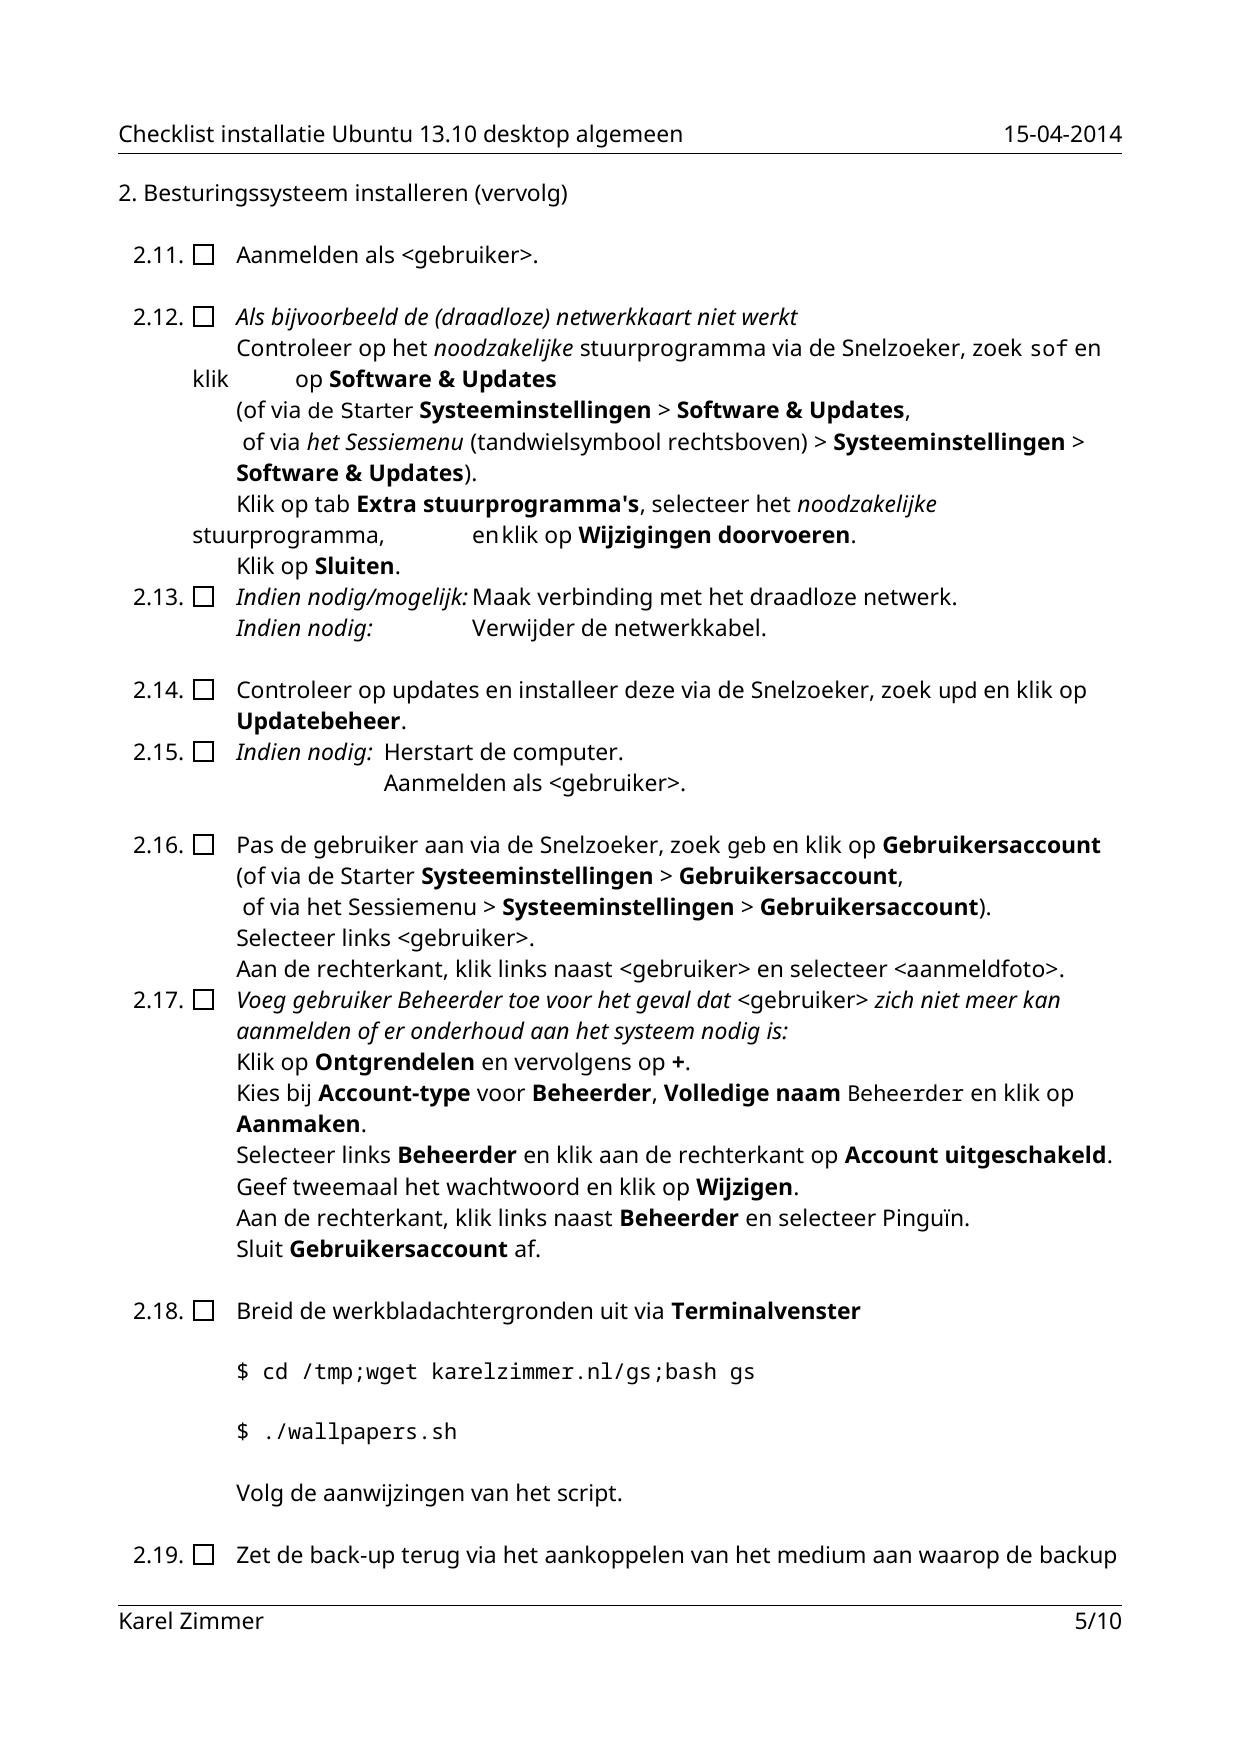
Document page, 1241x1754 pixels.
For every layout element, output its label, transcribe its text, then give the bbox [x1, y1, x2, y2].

text 2. Besturingssysteem installeren (vervolg) [118, 177, 1122, 208]
list Voeg gebruiker Beheerder toe voor het geval dat <gebruiker> zich niet meer kan aanmelden of er onderhoud aan het systeem nodig is: Klik op Ontgrendelen en vervolgens op +. Kies bij Account-type voor Beheerder, Volledige naam Beheerder en klik op Aanmaken. Selecteer links Beheerder en klik aan de rechterkant op Account uitgeschakeld. Geef tweemaal het wachtwoord en klik op Wijzigen. Aan de rechterkant, klik links naast Beheerder en selecteer Pinguïn. Sluit Gebruikersaccount af. [133, 984, 1122, 1263]
list Breid de werkbladachtergronden uit via Terminalvenster $ cd /tmp;wget karelzimmer.nl/gs;bash gs $ ./wallpapers.sh Volg de aanwijzingen van het script. [133, 1294, 1122, 1508]
list Zet de back-up terug via het aankoppelen van het medium aan waarop de backup [133, 1539, 1122, 1570]
list Controleer op updates en installeer deze via de Snelzoeker, zoek upd en klik op Updatebeheer. [133, 674, 1122, 736]
list Aanmelden als <gebruiker>. [133, 239, 1122, 270]
list Indien nodig: Herstart de computer. Aanmelden als <gebruiker>. [133, 736, 1122, 798]
list Als bijvoorbeeld de (draadloze) netwerkkaart niet werkt Controleer op het noodzakelijke stuurprogramma via de Snelzoeker, zoek sof en klik op Software & Updates (of via de Starter Systeeminstellingen > Software & Updates, of via het Sessiemenu (tandwielsymbool rechtsboven) > Systeeminstellingen > Software & Updates). Klik op tab Extra stuurprogramma's, selecteer het noodzakelijke stuurprogramma, en klik op Wijzigingen doorvoeren. Klik op Sluiten. [133, 301, 1122, 581]
list Indien nodig/mogelijk: Maak verbinding met het draadloze netwerk. Indien nodig: Verwijder de netwerkkabel. [133, 581, 1122, 643]
list Pas de gebruiker aan via de Snelzoeker, zoek geb en klik op Gebruikersaccount (of via de Starter Systeeminstellingen > Gebruikersaccount, of via het Sessiemenu > Systeeminstellingen > Gebruikersaccount). Selecteer links <gebruiker>. Aan de rechterkant, klik links naast <gebruiker> en selecteer <aanmeldfoto>. [133, 829, 1122, 984]
